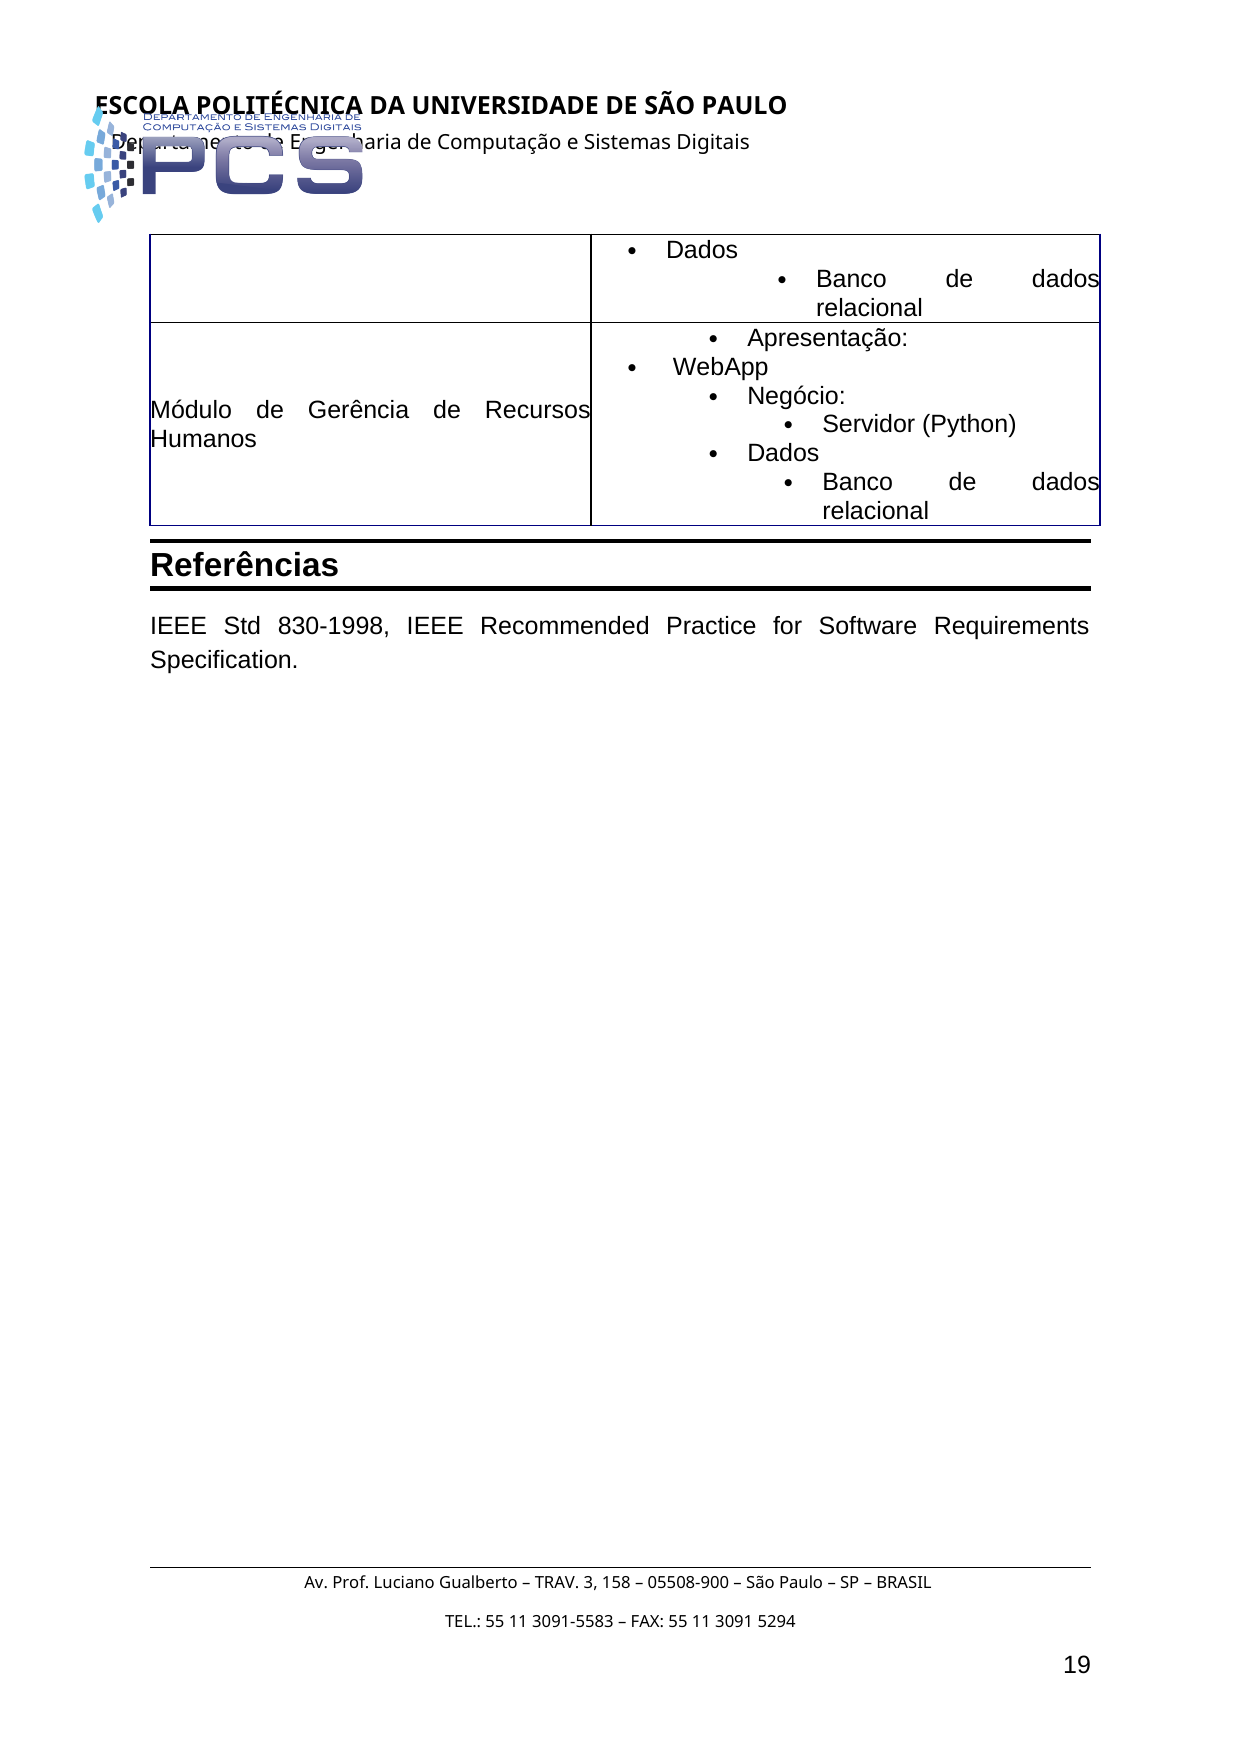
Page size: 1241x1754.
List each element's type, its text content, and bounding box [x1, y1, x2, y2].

table_cell Módulo de Gerência de Recursos Humanos [151, 323, 590, 524]
table_cell Apresentação: WebApp Negócio: Servidor (Python) Dados Banco de dados relacional [592, 235, 1099, 321]
subtitle Referências [150, 543, 1091, 586]
table_cell Apresentação: WebApp Negócio: Servidor (Python) Dados Banco de dados relacional [592, 323, 1099, 524]
text IEEE Std 830-1998, IEEE Recommended Practice for Software Requirements Specification. [150, 611, 1091, 674]
table_cell [151, 235, 590, 321]
